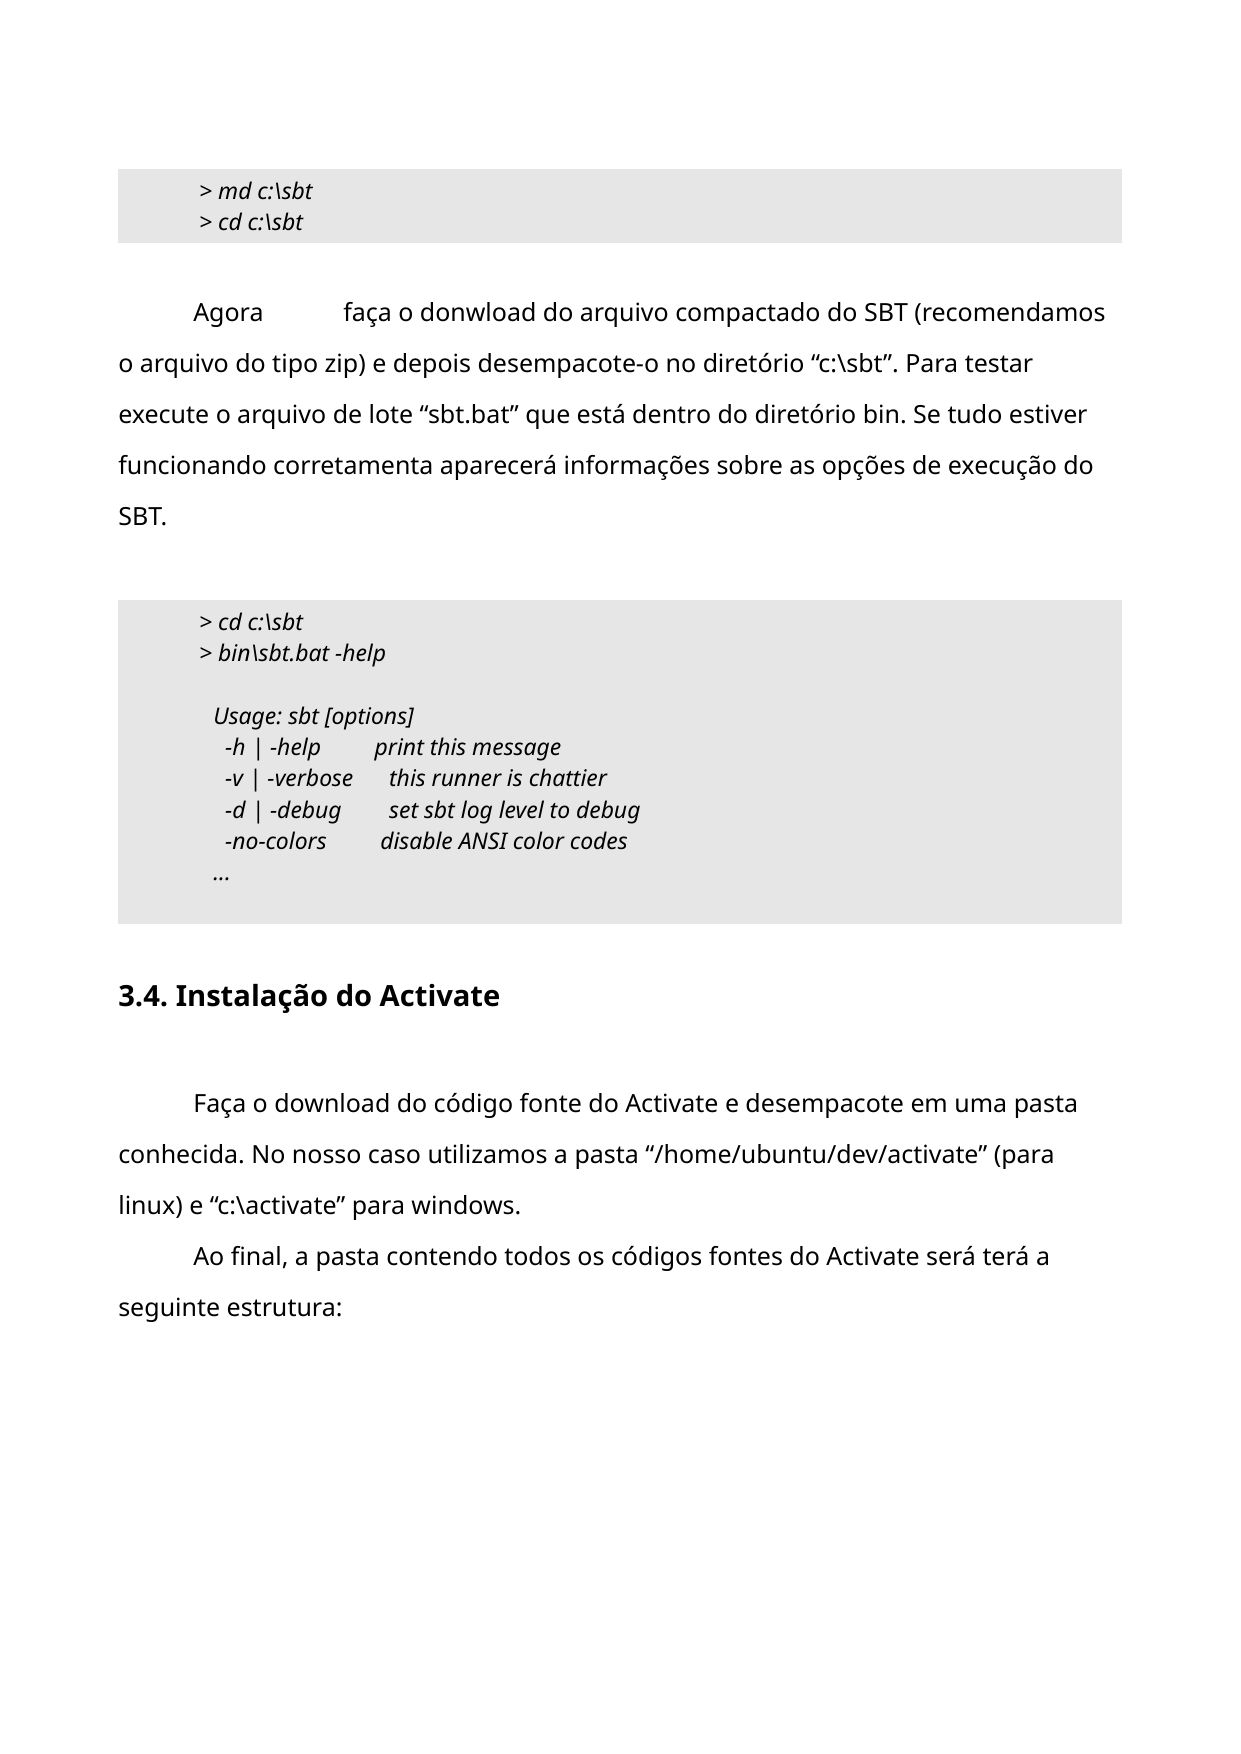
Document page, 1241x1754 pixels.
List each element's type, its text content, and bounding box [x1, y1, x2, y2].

text Faça o download do código fonte do Activate e desempacote em uma pasta conhecida. No nosso caso utilizamos a pasta “/home/ubuntu/dev/activate” (para linux) e “c:\activate” para windows. [118, 1086, 1122, 1222]
table_header > cd c:\sbt > bin\sbt.bat -help Usage: sbt [options] -h | -help print this message -v | -verbose this runner is chattier -d | -debug set sbt log level to debug -no-colors disable ANSI color codes ... [118, 600, 1122, 924]
text 3.4. Instalação do Activate [118, 975, 1122, 1015]
text Agora faça o donwload do arquivo compactado do SBT (recomendamos o arquivo do tipo zip) e depois desempacote-o no diretório “c:\sbt”. Para testar execute o arquivo de lote “sbt.bat” que está dentro do diretório bin. Se tudo estiver funcionando corretamenta aparecerá informações sobre as opções de execução do SBT. [118, 294, 1122, 532]
table_header > md c:\sbt > cd c:\sbt [118, 169, 1122, 243]
text Ao final, a pasta contendo todos os códigos fontes do Activate será terá a seguinte estrutura: [118, 1239, 1122, 1324]
